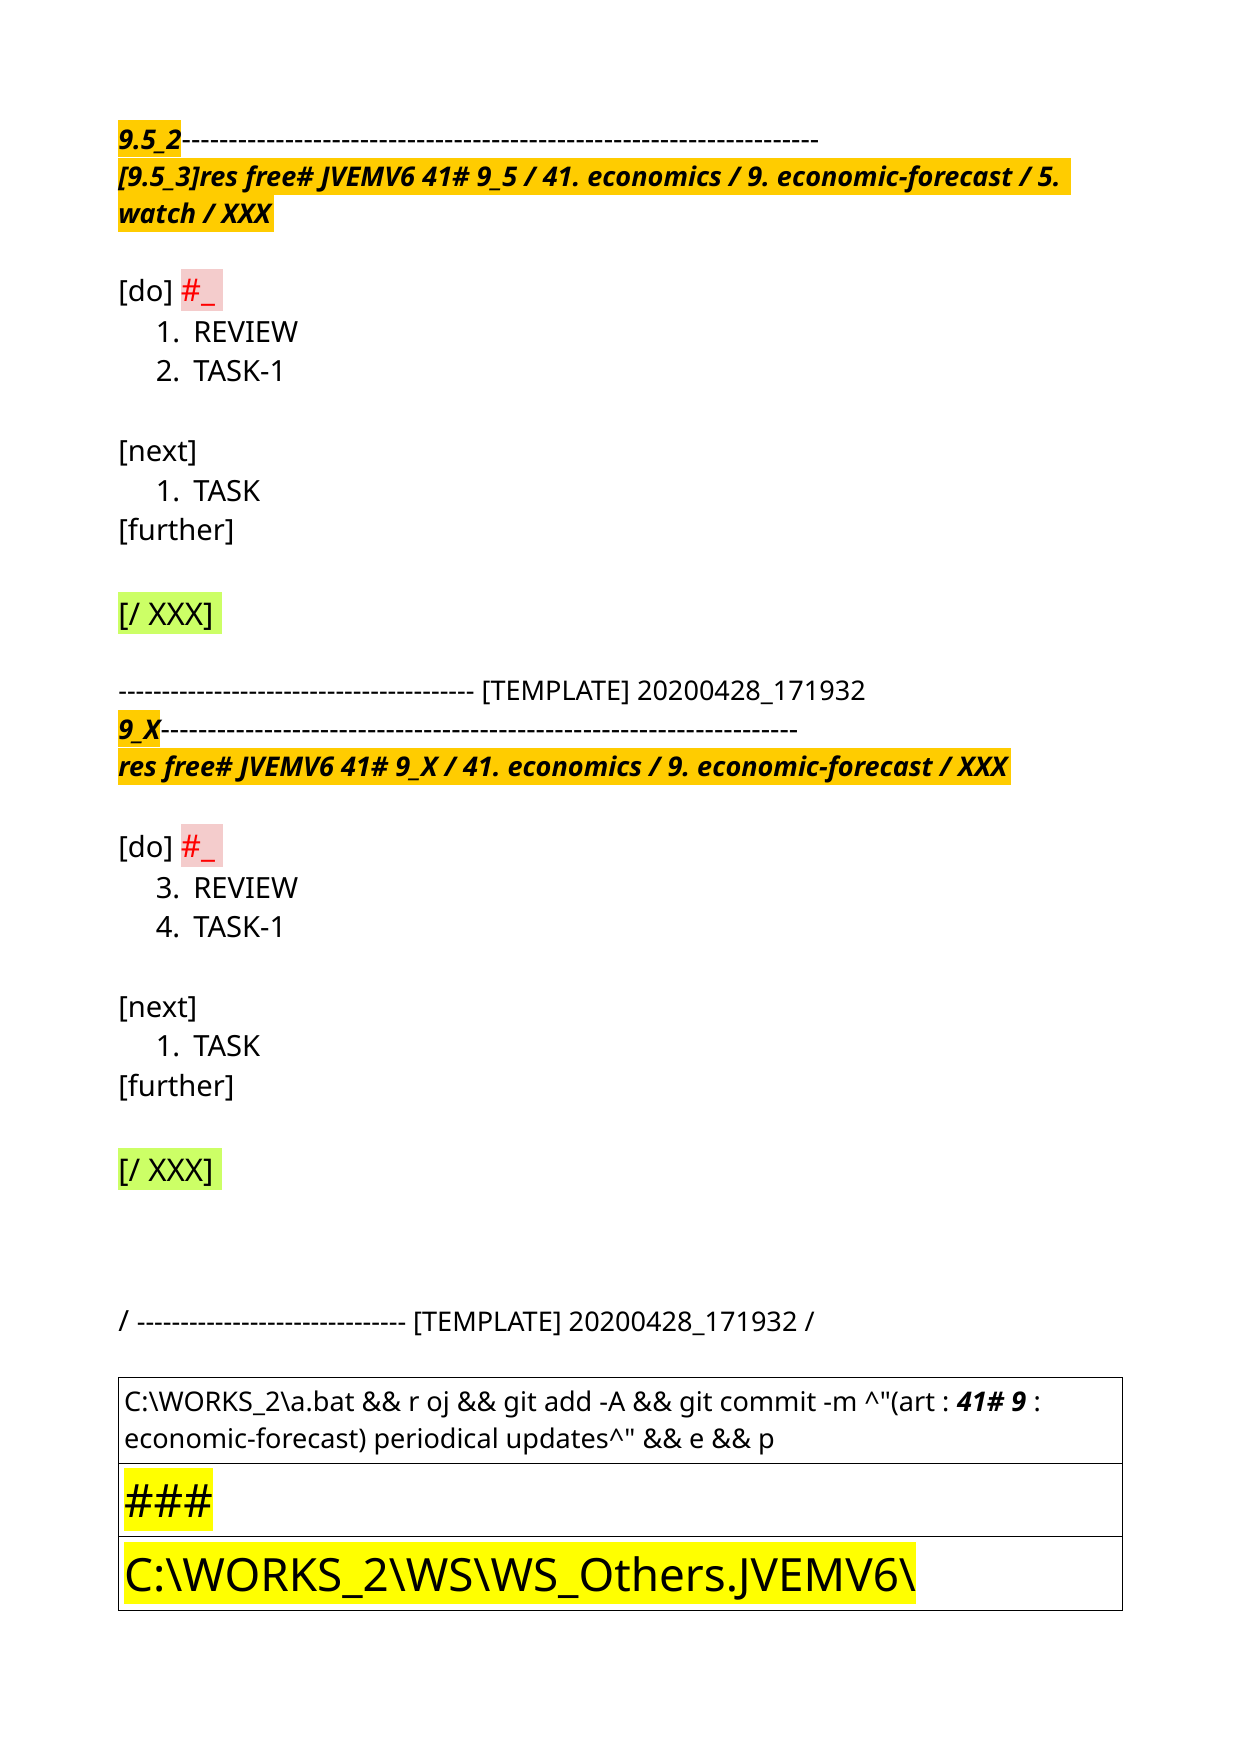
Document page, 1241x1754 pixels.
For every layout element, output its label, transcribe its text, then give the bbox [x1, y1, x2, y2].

text [further] [118, 1065, 1122, 1105]
list REVIEW [156, 867, 1122, 907]
text [next] [118, 430, 1122, 470]
text [/ XXX] [118, 549, 1122, 634]
text [next] [118, 986, 1122, 1026]
text 9_X-------------------------------------------------------------------- [118, 708, 1122, 748]
list TASK [156, 1026, 1122, 1065]
list TASK [156, 470, 1122, 509]
text [do] #_ [118, 268, 1122, 311]
text [do] #_ [118, 824, 1122, 867]
text [/ XXX] [118, 1105, 1122, 1190]
text [further] [118, 509, 1122, 549]
list TASK-1 [156, 351, 1122, 390]
text res free# JVEMV6 41# 9_X / 41. economics / 9. economic-forecast / XXX [118, 748, 1122, 785]
table_cell C:\WORKS_2\WS\WS_Others.JVEMV6\ [119, 1537, 1122, 1610]
text 9.5_2-------------------------------------------------------------------- [118, 118, 1122, 158]
text ----------------------------------------- [TEMPLATE] 20200428_171932 [118, 671, 1122, 708]
list REVIEW [156, 311, 1122, 351]
text / ------------------------------- [TEMPLATE] 20200428_171932 / [118, 1301, 1122, 1340]
table_cell ### [119, 1464, 1122, 1536]
list TASK-1 [156, 907, 1122, 946]
table_header C:\WORKS_2\a.bat && r oj && git add -A && git commit -m ^"(art : 41# 9 : economic-forecast) periodical updates^" && e && p [119, 1378, 1122, 1462]
text [9.5_3]res free# JVEMV6 41# 9_5 / 41. economics / 9. economic-forecast / 5. watch / XXX [118, 158, 1122, 232]
